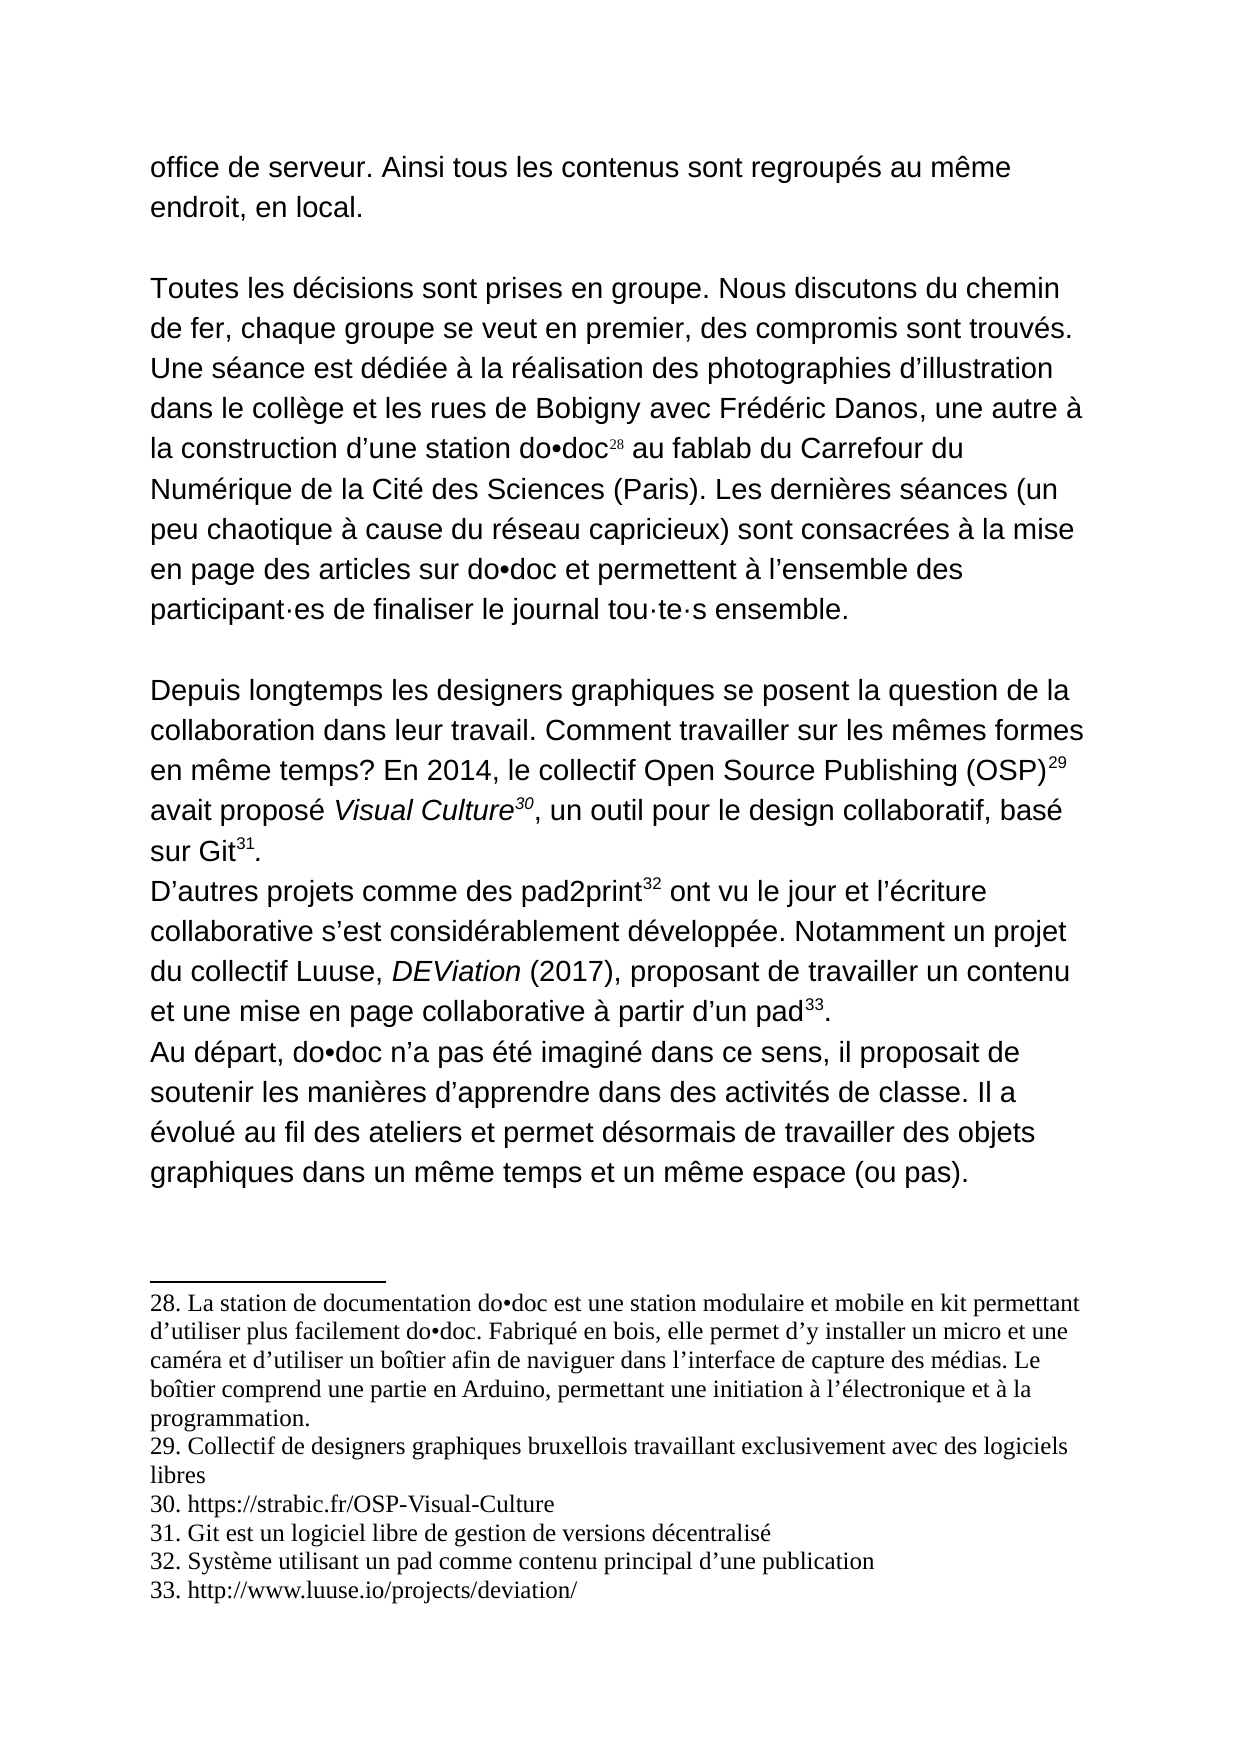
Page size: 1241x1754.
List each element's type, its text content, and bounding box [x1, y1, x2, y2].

text Au départ, do•doc n’a pas été imaginé dans ce sens, il proposait de soutenir les manières d’apprendre dans des activités de classe. Il a évolué au fil des ateliers et permet désormais de travailler des objets graphiques dans un même temps et un même espace (ou pas). [150, 1034, 1090, 1189]
text Toutes les décisions sont prises en groupe. Nous discutons du chemin de fer, chaque groupe se veut en premier, des compromis sont trouvés. Une séance est dédiée à la réalisation des photographies d’illustration dans le collège et les rues de Bobigny avec Frédéric Danos, une autre à la construction d’une station do•doc au fablab du Carrefour du Numérique de la Cité des Sciences (Paris). Les dernières séances (un peu chaotique à cause du réseau capricieux) sont consacrées à la mise en page des articles sur do•doc et permettent à l’ensemble des participant·es de finaliser le journal tou·te·s ensemble. [150, 271, 1090, 626]
text office de serveur. Ainsi tous les contenus sont regroupés au même endroit, en local. [150, 150, 1090, 224]
text . Collectif de designers graphiques bruxellois travaillant exclusivement avec des logiciels libres [150, 1431, 1090, 1489]
text . La station de documentation do•doc est une station modulaire et mobile en kit permettant d’utiliser plus facilement do•doc. Fabriqué en bois, elle permet d’y installer un micro et une caméra et d’utiliser un boîtier afin de naviguer dans l’interface de capture des médias. Le boîtier comprend une partie en Arduino, permettant une initiation à l’électronique et à la programmation. [150, 1288, 1090, 1431]
text . https://strabic.fr/OSP-Visual-Culture [150, 1489, 1090, 1518]
text . http://www.luuse.io/projects/deviation/ [150, 1575, 1090, 1604]
text . Système utilisant un pad comme contenu principal d’une publication [150, 1546, 1090, 1575]
text D’autres projets comme des pad2print ont vu le jour et l’écriture collaborative s’est considérablement développée. Notamment un projet du collectif Luuse, DEViation (2017), proposant de travailler un contenu et une mise en page collaborative à partir d’un pad. [150, 874, 1090, 1028]
text . Git est un logiciel libre de gestion de versions décentralisé [150, 1518, 1090, 1546]
text Depuis longtemps les designers graphiques se posent la question de la collaboration dans leur travail. Comment travailler sur les mêmes formes en même temps? En 2014, le collectif Open Source Publishing (OSP) avait proposé Visual Culture, un outil pour le design collaboratif, basé sur Git. [150, 673, 1090, 867]
